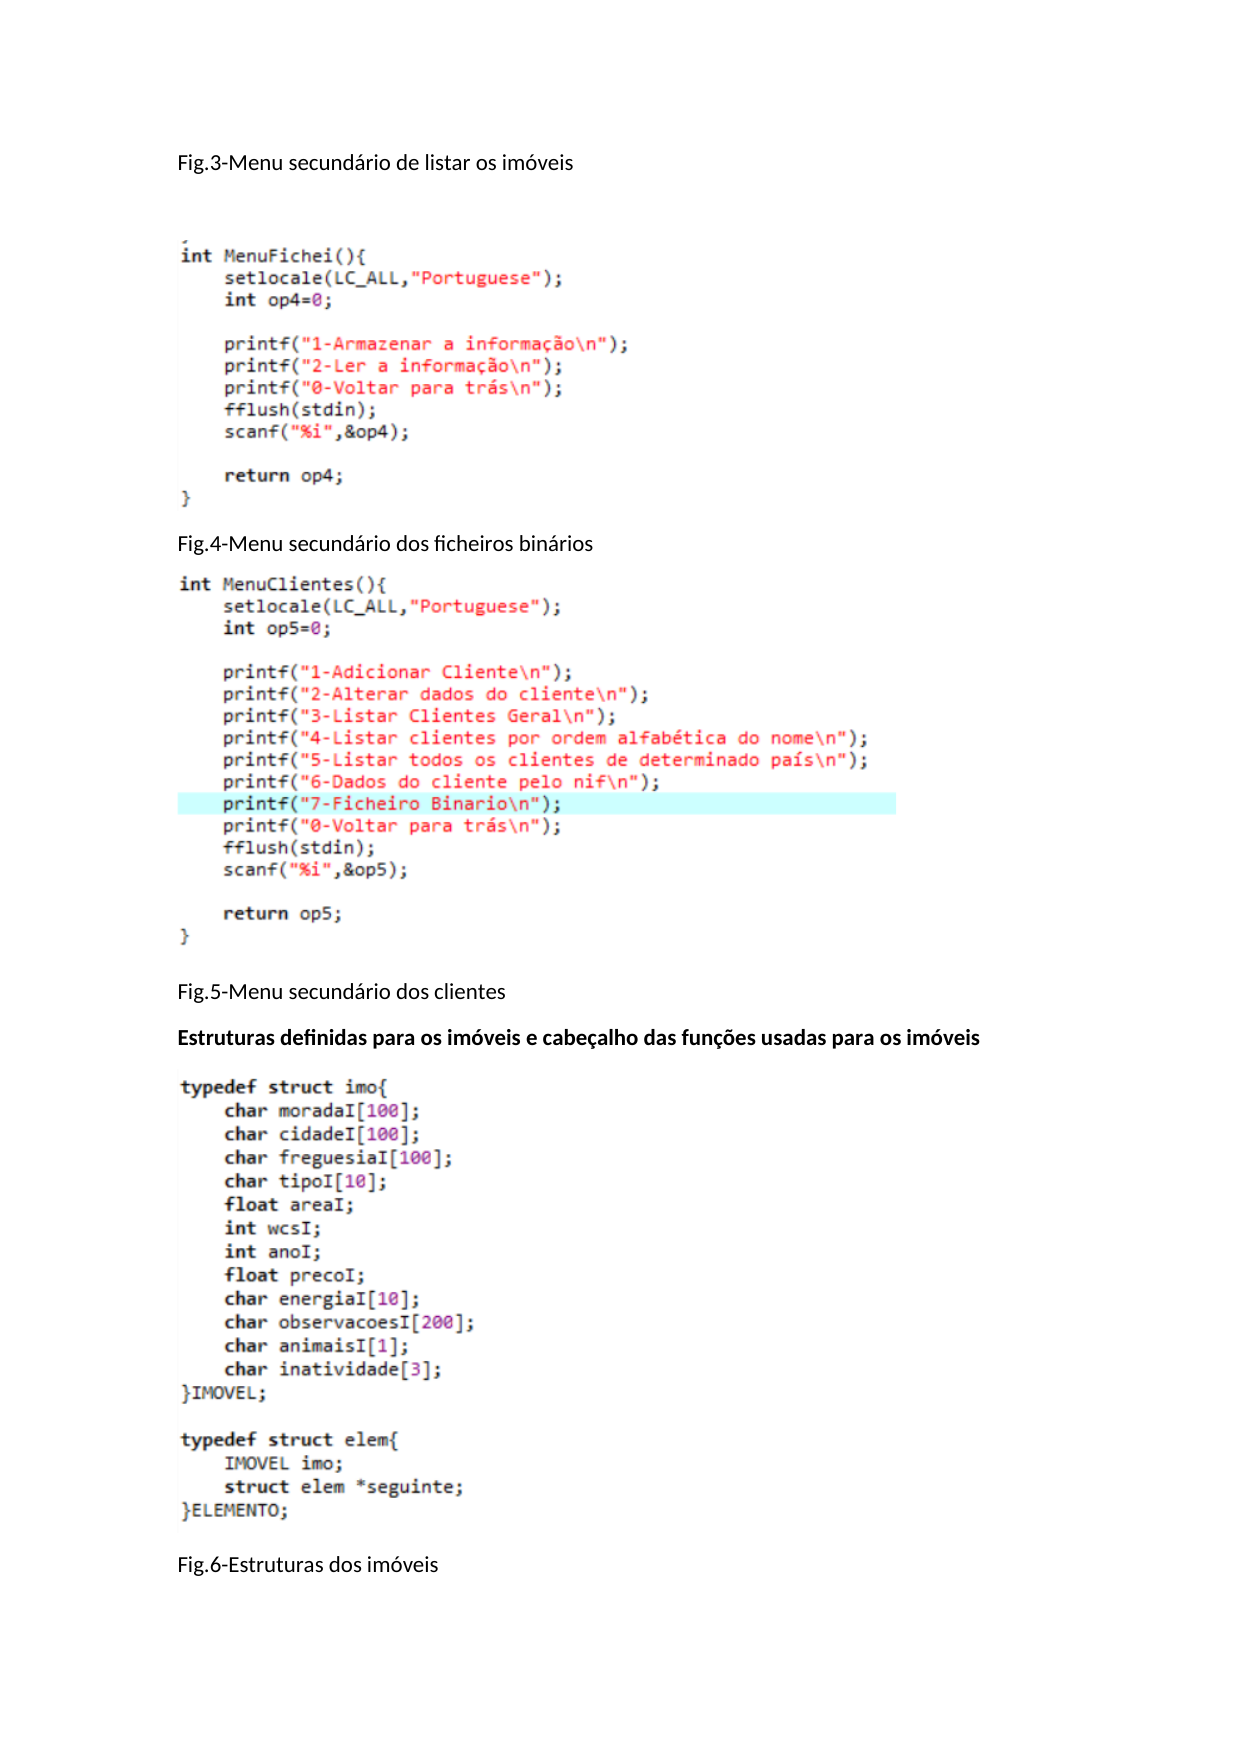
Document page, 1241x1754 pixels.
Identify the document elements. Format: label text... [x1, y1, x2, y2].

text Estruturas definidas para os imóveis e cabeçalho das funções usadas para os imóveis [177, 1023, 1063, 1051]
text Fig.5-Menu secundário dos clientes [177, 977, 1063, 1005]
text Fig.3-Menu secundário de listar os imóveis [177, 148, 1063, 176]
text Fig.4-Menu secundário dos ficheiros binários [177, 529, 1063, 557]
text Fig.6-Estruturas dos imóveis [177, 1551, 1063, 1579]
